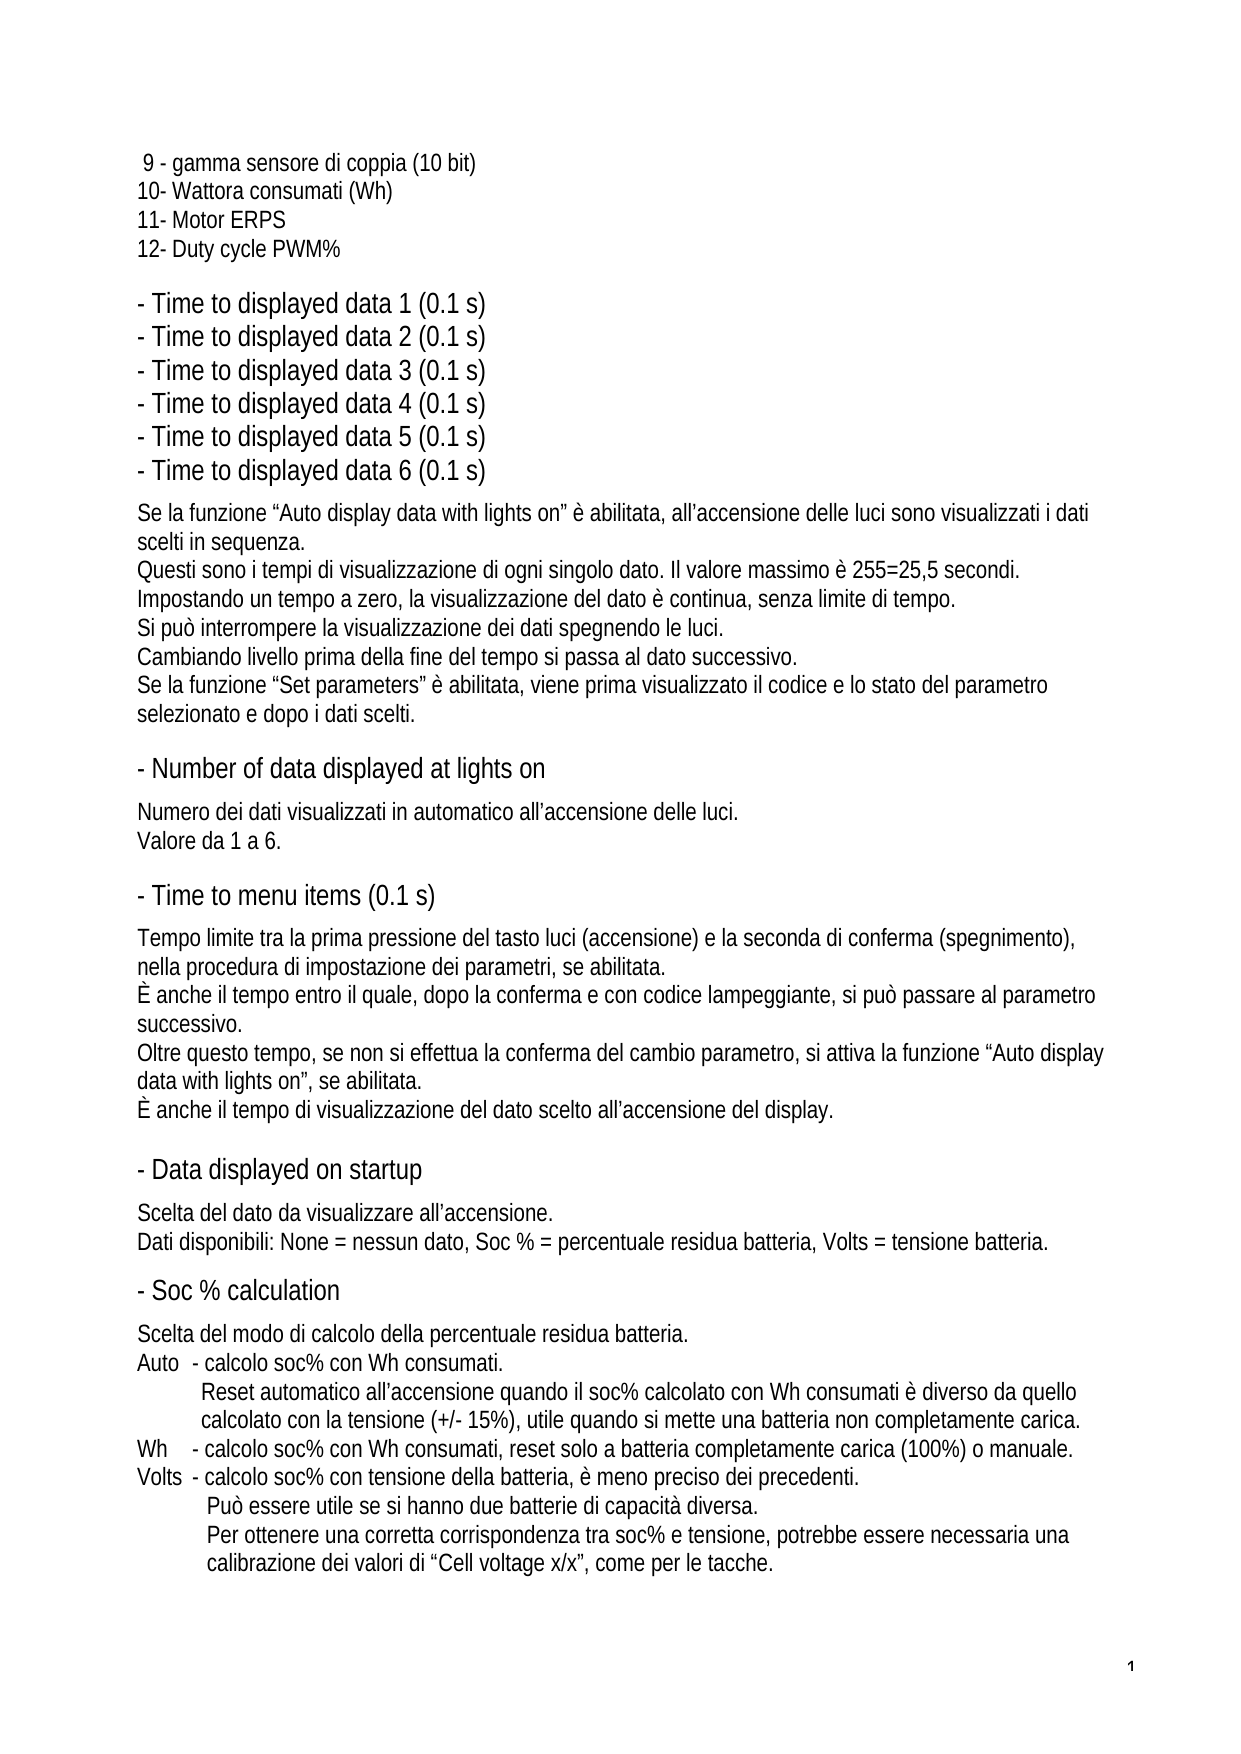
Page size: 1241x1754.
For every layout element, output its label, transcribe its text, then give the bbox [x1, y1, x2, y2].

text Volts - calcolo soc% con tensione della batteria, è meno preciso dei precedenti. [137, 1462, 1122, 1491]
text Cambiando livello prima della fine del tempo si passa al dato successivo. [137, 641, 1122, 670]
text - Time to displayed data 1 (0.1 s) [137, 286, 1122, 319]
text Se la funzione “Set parameters” è abilitata, viene prima visualizzato il codice e lo stato del parametro selezionato e dopo i dati scelti. [137, 670, 1122, 727]
text È anche il tempo di visualizzazione del dato scelto all’accensione del display. [137, 1095, 1122, 1124]
text Numero dei dati visualizzati in automatico all’accensione delle luci. [137, 797, 1122, 826]
text Dati disponibili: None = nessun dato, Soc % = percentuale residua batteria, Volts = tensione batteria. [137, 1227, 1122, 1256]
text Auto - calcolo soc% con Wh consumati. [137, 1348, 1122, 1376]
text - Time to menu items (0.1 s) [137, 878, 1122, 911]
text 11- Motor ERPS [137, 205, 1122, 233]
text È anche il tempo entro il quale, dopo la conferma e con codice lampeggiante, si può passare al parametro successivo. [137, 980, 1122, 1038]
text Wh - calcolo soc% con Wh consumati, reset solo a batteria completamente carica (100%) o manuale. [137, 1434, 1122, 1462]
text 10- Wattora consumati (Wh) [137, 176, 1122, 205]
text - Time to displayed data 6 (0.1 s) [137, 453, 1122, 486]
text Si può interrompere la visualizzazione dei dati spegnendo le luci. [137, 613, 1122, 641]
text Valore da 1 a 6. [137, 826, 1122, 854]
text Per ottenere una corretta corrispondenza tra soc% e tensione, potrebbe essere necessaria una calibrazione dei valori di “Cell voltage x/x”, come per le tacche. [207, 1520, 1122, 1577]
text - Time to displayed data 5 (0.1 s) [137, 419, 1122, 453]
text Scelta del modo di calcolo della percentuale residua batteria. [137, 1319, 1122, 1348]
text Impostando un tempo a zero, la visualizzazione del dato è continua, senza limite di tempo. [137, 584, 1122, 613]
text - Soc % calculation [137, 1273, 1122, 1307]
text - Time to displayed data 2 (0.1 s) [137, 319, 1122, 353]
text - Time to displayed data 3 (0.1 s) [137, 353, 1122, 386]
text Può essere utile se si hanno due batterie di capacità diversa. [207, 1491, 1122, 1520]
text Se la funzione “Auto display data with lights on” è abilitata, all’accensione delle luci sono visualizzati i dati scelti in sequenza. [137, 498, 1122, 556]
text Scelta del dato da visualizzare all’accensione. [137, 1198, 1122, 1227]
text Oltre questo tempo, se non si effettua la conferma del cambio parametro, si attiva la funzione “Auto display data with lights on”, se abilitata. [137, 1038, 1122, 1095]
text 9 - gamma sensore di coppia (10 bit) [137, 148, 1122, 176]
text Tempo limite tra la prima pressione del tasto luci (accensione) e la seconda di conferma (spegnimento), nella procedura di impostazione dei parametri, se abilitata. [137, 923, 1122, 980]
text - Number of data displayed at lights on [137, 751, 1122, 784]
text Questi sono i tempi di visualizzazione di ogni singolo dato. Il valore massimo è 255=25,5 secondi. [137, 556, 1122, 584]
text 12- Duty cycle PWM% [137, 233, 1122, 262]
text - Data displayed on startup [137, 1152, 1122, 1186]
text Reset automatico all’accensione quando il soc% calcolato con Wh consumati è diverso da quello calcolato con la tensione (+/- 15%), utile quando si mette una batteria non completamente carica. [201, 1376, 1122, 1434]
text - Time to displayed data 4 (0.1 s) [137, 386, 1122, 419]
